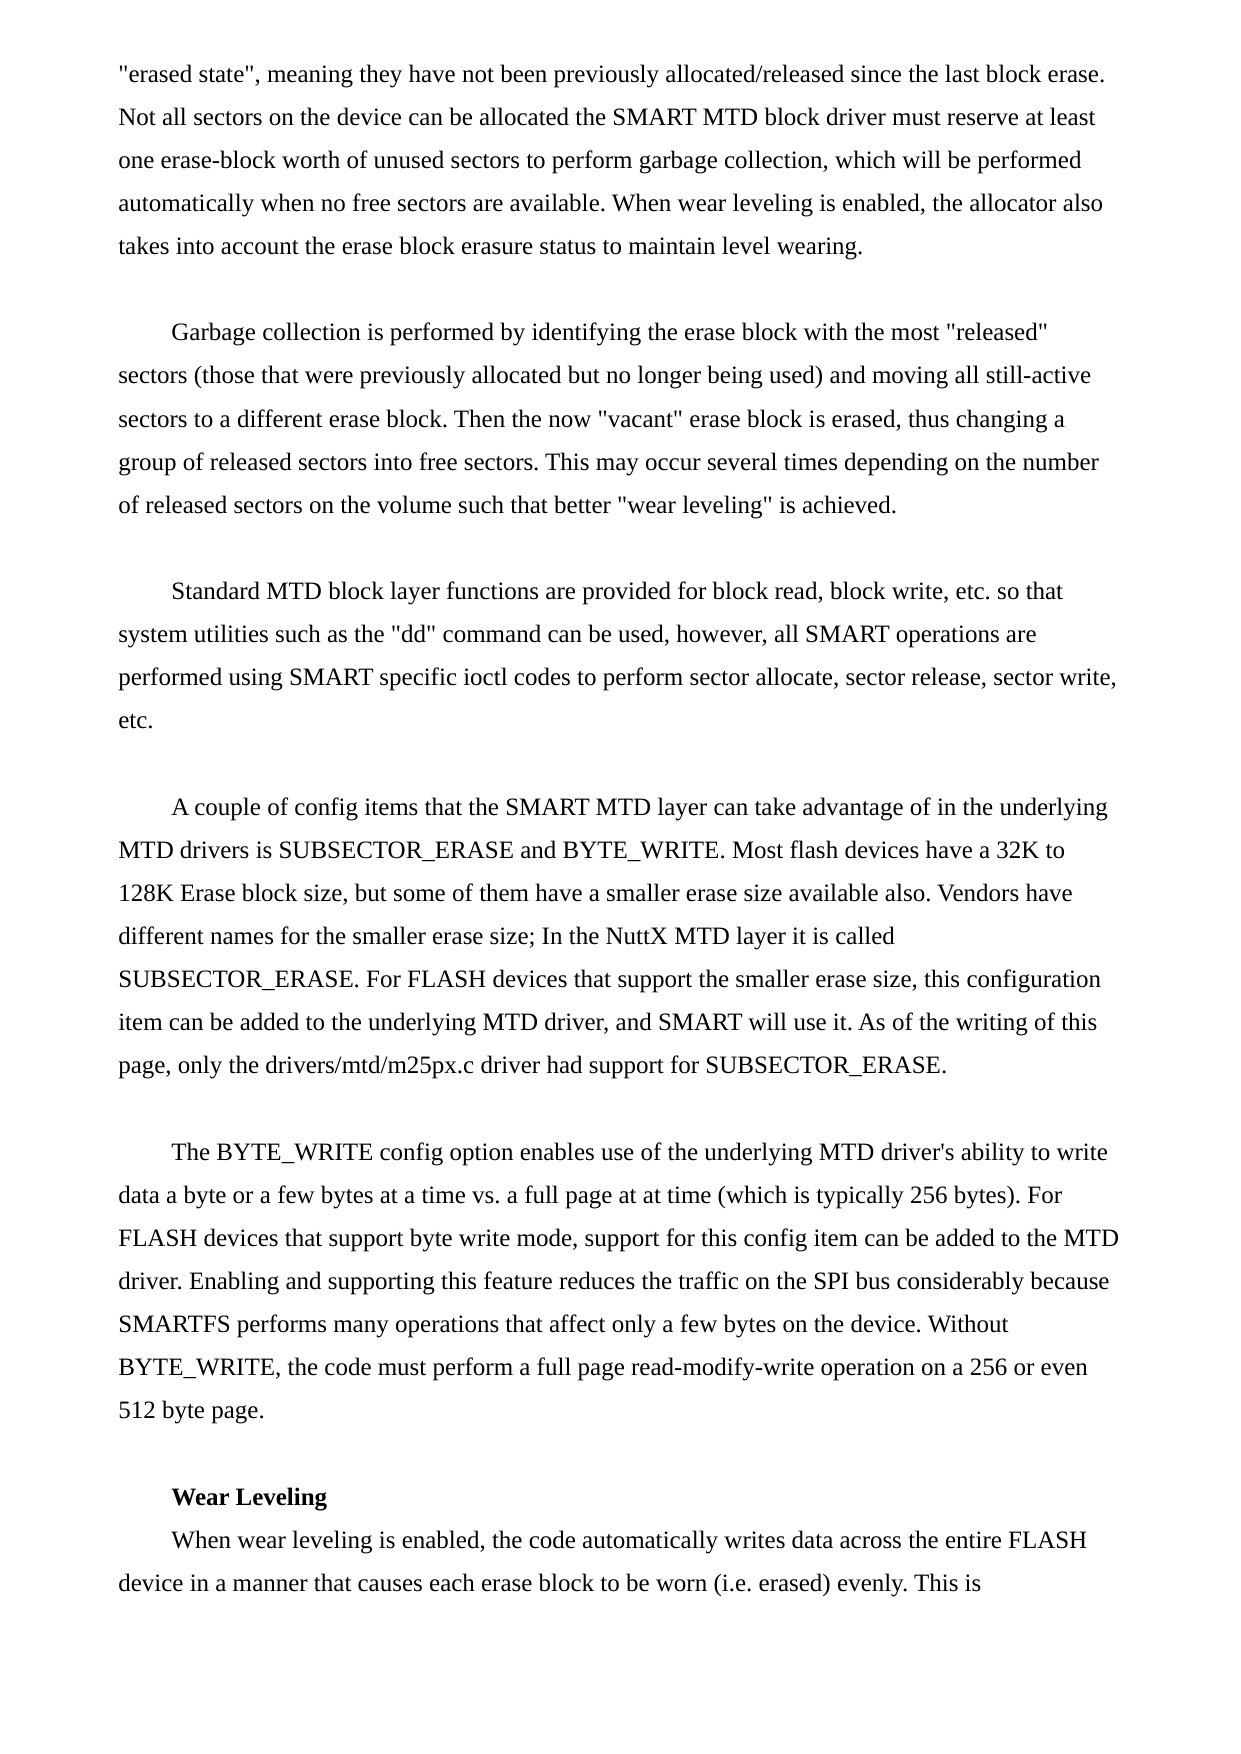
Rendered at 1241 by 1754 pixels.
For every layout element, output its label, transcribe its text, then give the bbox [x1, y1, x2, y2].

text Wear Leveling [118, 1482, 1122, 1511]
text The BYTE_WRITE config option enables use of the underlying MTD driver's ability to write data a byte or a few bytes at a time vs. a full page at at time (which is typically 256 bytes). For FLASH devices that support byte write mode, support for this config item can be added to the MTD driver. Enabling and supporting this feature reduces the traffic on the SPI bus considerably because SMARTFS performs many operations that affect only a few bytes on the device. Without BYTE_WRITE, the code must perform a full page read-modify-write operation on a 256 or even 512 byte page. [118, 1137, 1122, 1424]
text When wear leveling is enabled, the code automatically writes data across the entire FLASH device in a manner that causes each erase block to be worn (i.e. erased) evenly. This is [118, 1525, 1122, 1597]
text "erased state", meaning they have not been previously allocated/released since the last block erase. Not all sectors on the device can be allocated the SMART MTD block driver must reserve at least one erase-block worth of unused sectors to perform garbage collection, which will be performed automatically when no free sectors are available. When wear leveling is enabled, the allocator also takes into account the erase block erasure status to maintain level wearing. [118, 59, 1122, 260]
text Standard MTD block layer functions are provided for block read, block write, etc. so that system utilities such as the "dd" command can be used, however, all SMART operations are performed using SMART specific ioctl codes to perform sector allocate, sector release, sector write, etc. [118, 576, 1122, 734]
text Garbage collection is performed by identifying the erase block with the most "released" sectors (those that were previously allocated but no longer being used) and moving all still-active sectors to a different erase block. Then the now "vacant" erase block is erased, thus changing a group of released sectors into free sectors. This may occur several times depending on the number of released sectors on the volume such that better "wear leveling" is achieved. [118, 317, 1122, 519]
text A couple of config items that the SMART MTD layer can take advantage of in the underlying MTD drivers is SUBSECTOR_ERASE and BYTE_WRITE. Most flash devices have a 32K to 128K Erase block size, but some of them have a smaller erase size available also. Vendors have different names for the smaller erase size; In the NuttX MTD layer it is called SUBSECTOR_ERASE. For FLASH devices that support the smaller erase size, this configuration item can be added to the underlying MTD driver, and SMART will use it. As of the writing of this page, only the drivers/mtd/m25px.c driver had support for SUBSECTOR_ERASE. [118, 792, 1122, 1079]
